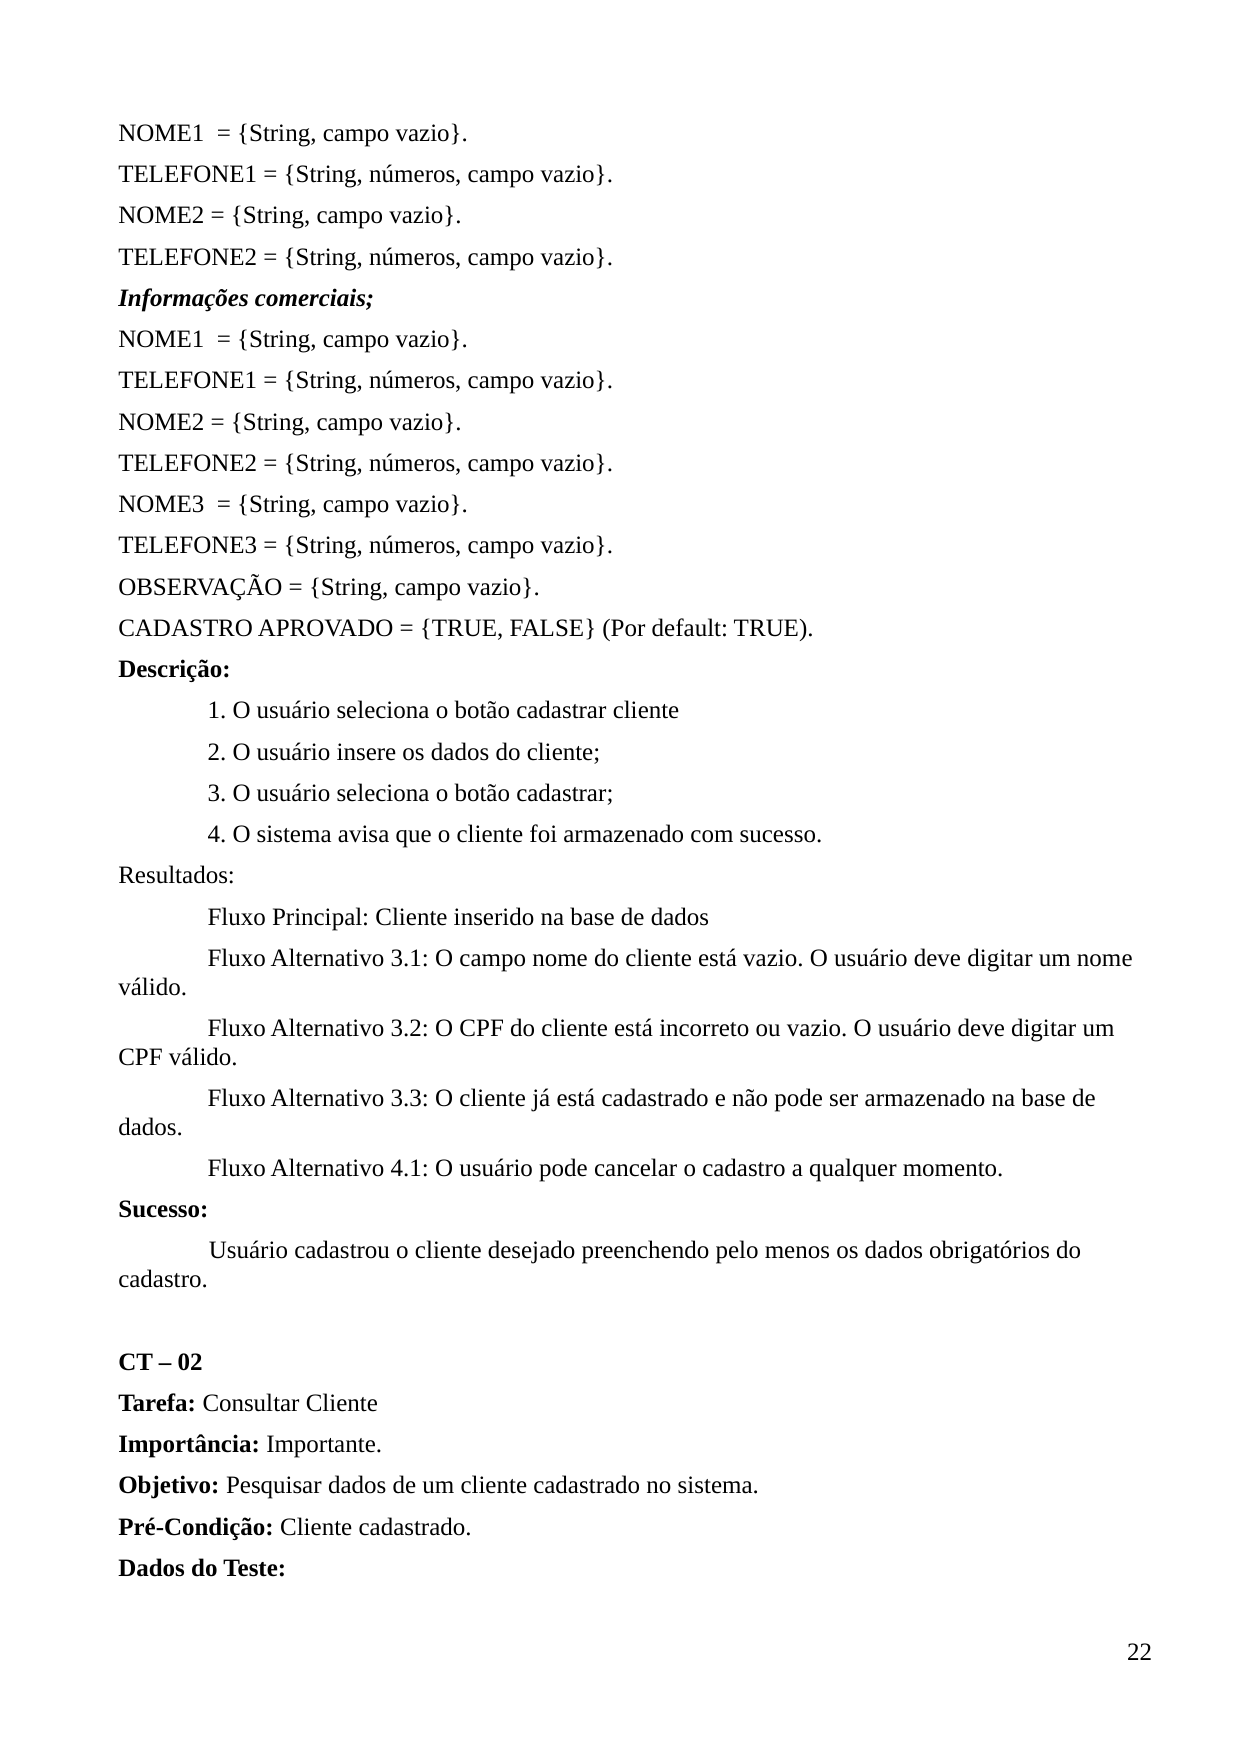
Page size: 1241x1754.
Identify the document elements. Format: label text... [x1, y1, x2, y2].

text CT – 02 [118, 1347, 1152, 1376]
text Sucesso: [118, 1194, 1152, 1223]
text 3. O usuário seleciona o botão cadastrar; [118, 778, 1152, 807]
text Resultados: [118, 861, 1152, 889]
text NOME2 = {String, campo vazio}. [118, 201, 1152, 229]
text 2. O usuário insere os dados do cliente; [118, 737, 1152, 766]
text Fluxo Alternativo 3.3: O cliente já está cadastrado e não pode ser armazenado na base de dados. [118, 1083, 1152, 1141]
text Usuário cadastrou o cliente desejado preenchendo pelo menos os dados obrigatórios do cadastro. [118, 1236, 1152, 1293]
text Fluxo Principal: Cliente inserido na base de dados [118, 902, 1152, 931]
text NOME1 = {String, campo vazio}. [118, 324, 1152, 353]
text NOME3 = {String, campo vazio}. [118, 489, 1152, 518]
text CADASTRO APROVADO = {TRUE, FALSE} (Por default: TRUE). [118, 613, 1152, 642]
text Importância: Importante. [118, 1429, 1152, 1458]
text TELEFONE2 = {String, números, campo vazio}. [118, 242, 1152, 271]
text Dados do Teste: [118, 1553, 1152, 1582]
text TELEFONE2 = {String, números, campo vazio}. [118, 448, 1152, 477]
text NOME1 = {String, campo vazio}. [118, 118, 1152, 147]
text 1. O usuário seleciona o botão cadastrar cliente [118, 696, 1152, 724]
text Objetivo: Pesquisar dados de um cliente cadastrado no sistema. [118, 1471, 1152, 1499]
text Tarefa: Consultar Cliente [118, 1388, 1152, 1417]
text Fluxo Alternativo 3.2: O CPF do cliente está incorreto ou vazio. O usuário deve digitar um CPF válido. [118, 1013, 1152, 1071]
text Fluxo Alternativo 4.1: O usuário pode cancelar o cadastro a qualquer momento. [118, 1153, 1152, 1182]
text TELEFONE3 = {String, números, campo vazio}. [118, 531, 1152, 559]
text 4. O sistema avisa que o cliente foi armazenado com sucesso. [118, 819, 1152, 848]
text Informações comerciais; [118, 283, 1152, 312]
text Fluxo Alternativo 3.1: O campo nome do cliente está vazio. O usuário deve digitar um nome válido. [118, 943, 1152, 1001]
text TELEFONE1 = {String, números, campo vazio}. [118, 159, 1152, 188]
text OBSERVAÇÃO = {String, campo vazio}. [118, 572, 1152, 601]
text NOME2 = {String, campo vazio}. [118, 407, 1152, 436]
text Descrição: [118, 654, 1152, 683]
text TELEFONE1 = {String, números, campo vazio}. [118, 366, 1152, 394]
text Pré-Condição: Cliente cadastrado. [118, 1512, 1152, 1541]
